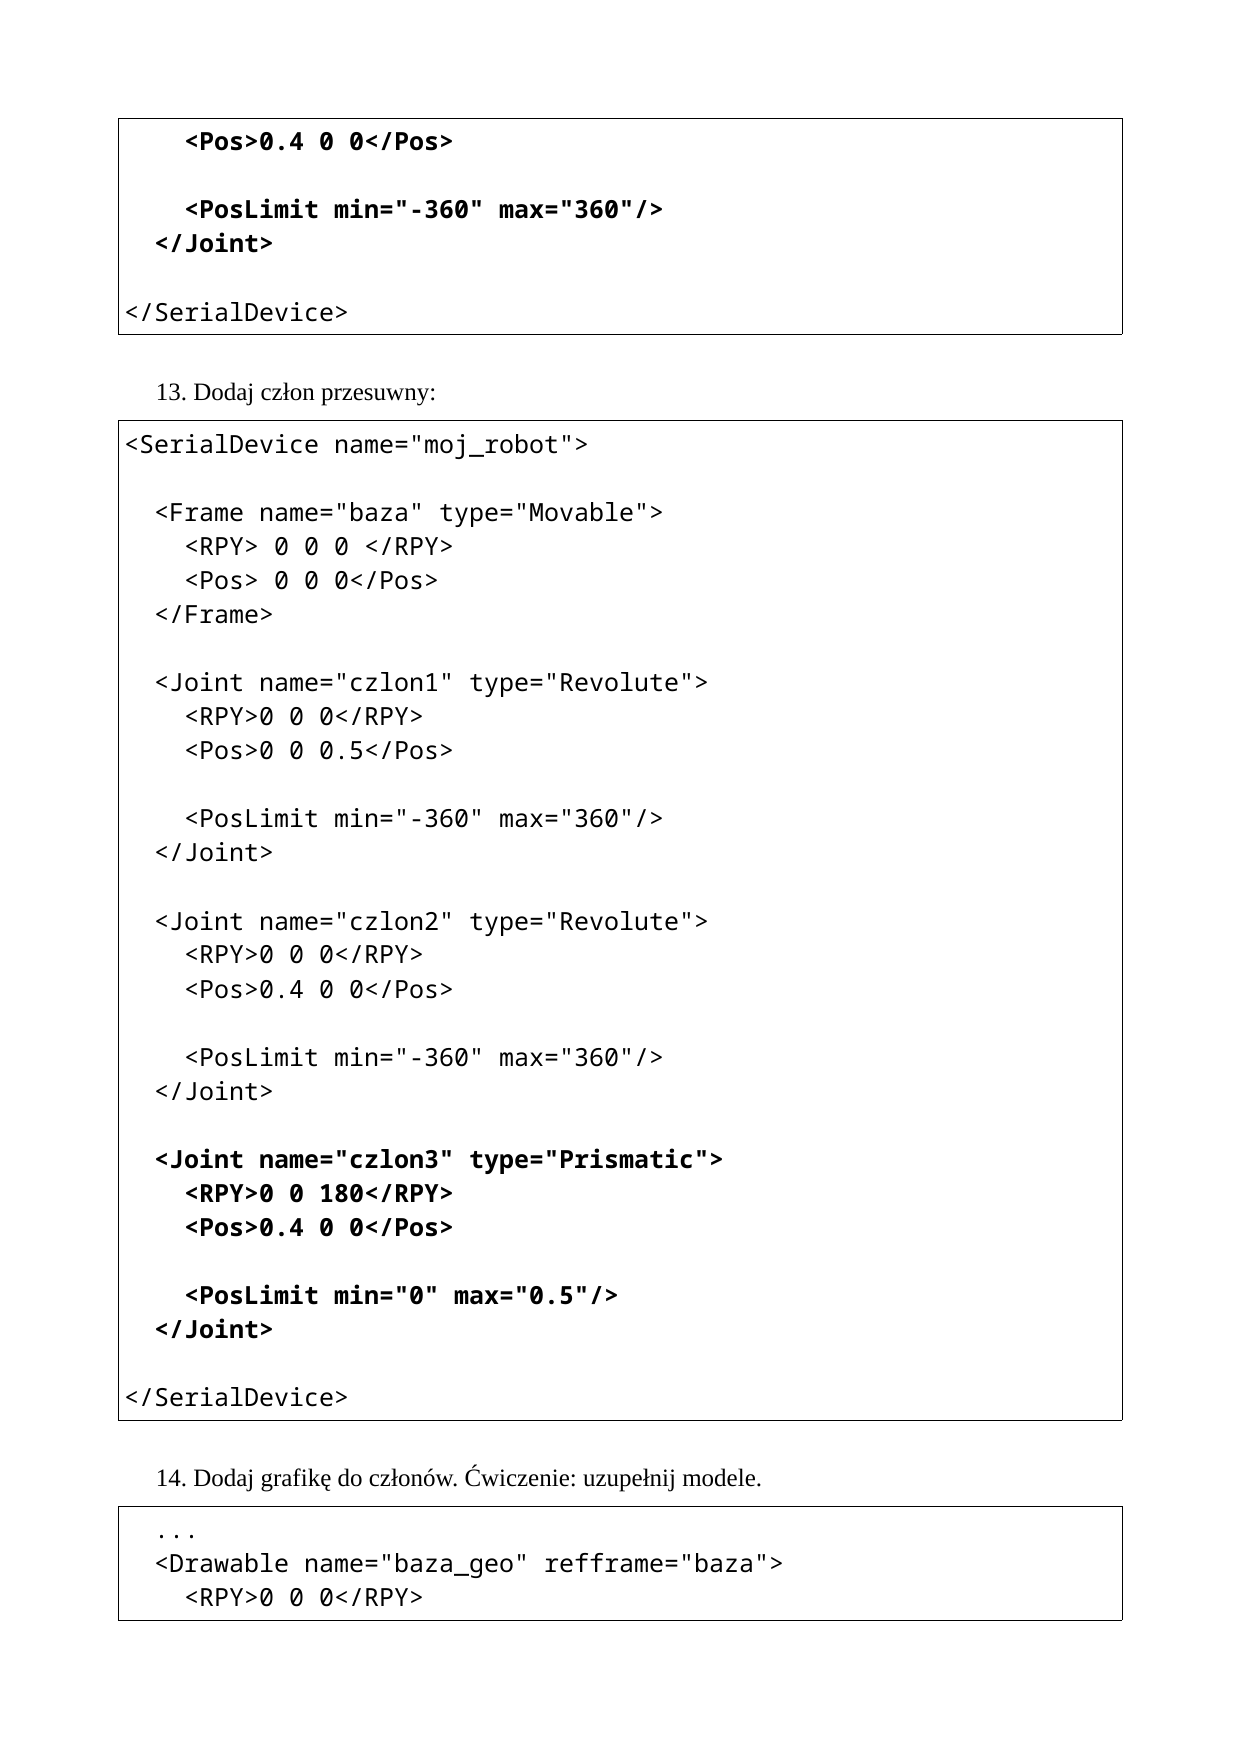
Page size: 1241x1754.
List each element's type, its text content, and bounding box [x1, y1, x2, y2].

list Dodaj człon przesuwny: [156, 377, 1122, 406]
table_header <SerialDevice name="moj_robot"> <Frame name="baza" type="Movable"> <RPY> 0 0 0 </RPY> <Pos> 0 0 0</Pos> </Frame> <Joint name="czlon1" type="Revolute"> <RPY>0 0 0</RPY> <Pos>0 0 0.5</Pos> <PosLimit min="-360" max="360"/> </Joint> <Joint name="czlon2" type="Revolute"> <RPY>0 0 0</RPY> <Pos>0.4 0 0</Pos> <PosLimit min="-360" max="360"/> </Joint> <Joint name="czlon3" type="Prismatic"> <RPY>0 0 180</RPY> <Pos>0.4 0 0</Pos> <PosLimit min="0" max="0.5"/> </Joint> </SerialDevice> [119, 421, 1122, 1420]
table_header ... <Drawable name="baza_geo" refframe="baza"> <RPY>0 0 0</RPY> [119, 1507, 1122, 1620]
list Dodaj grafikę do członów. Ćwiczenie: uzupełnij modele. [156, 1463, 1122, 1492]
table_header <Pos>0.4 0 0</Pos> <PosLimit min="-360" max="360"/> </Joint> </SerialDevice> [119, 119, 1122, 334]
